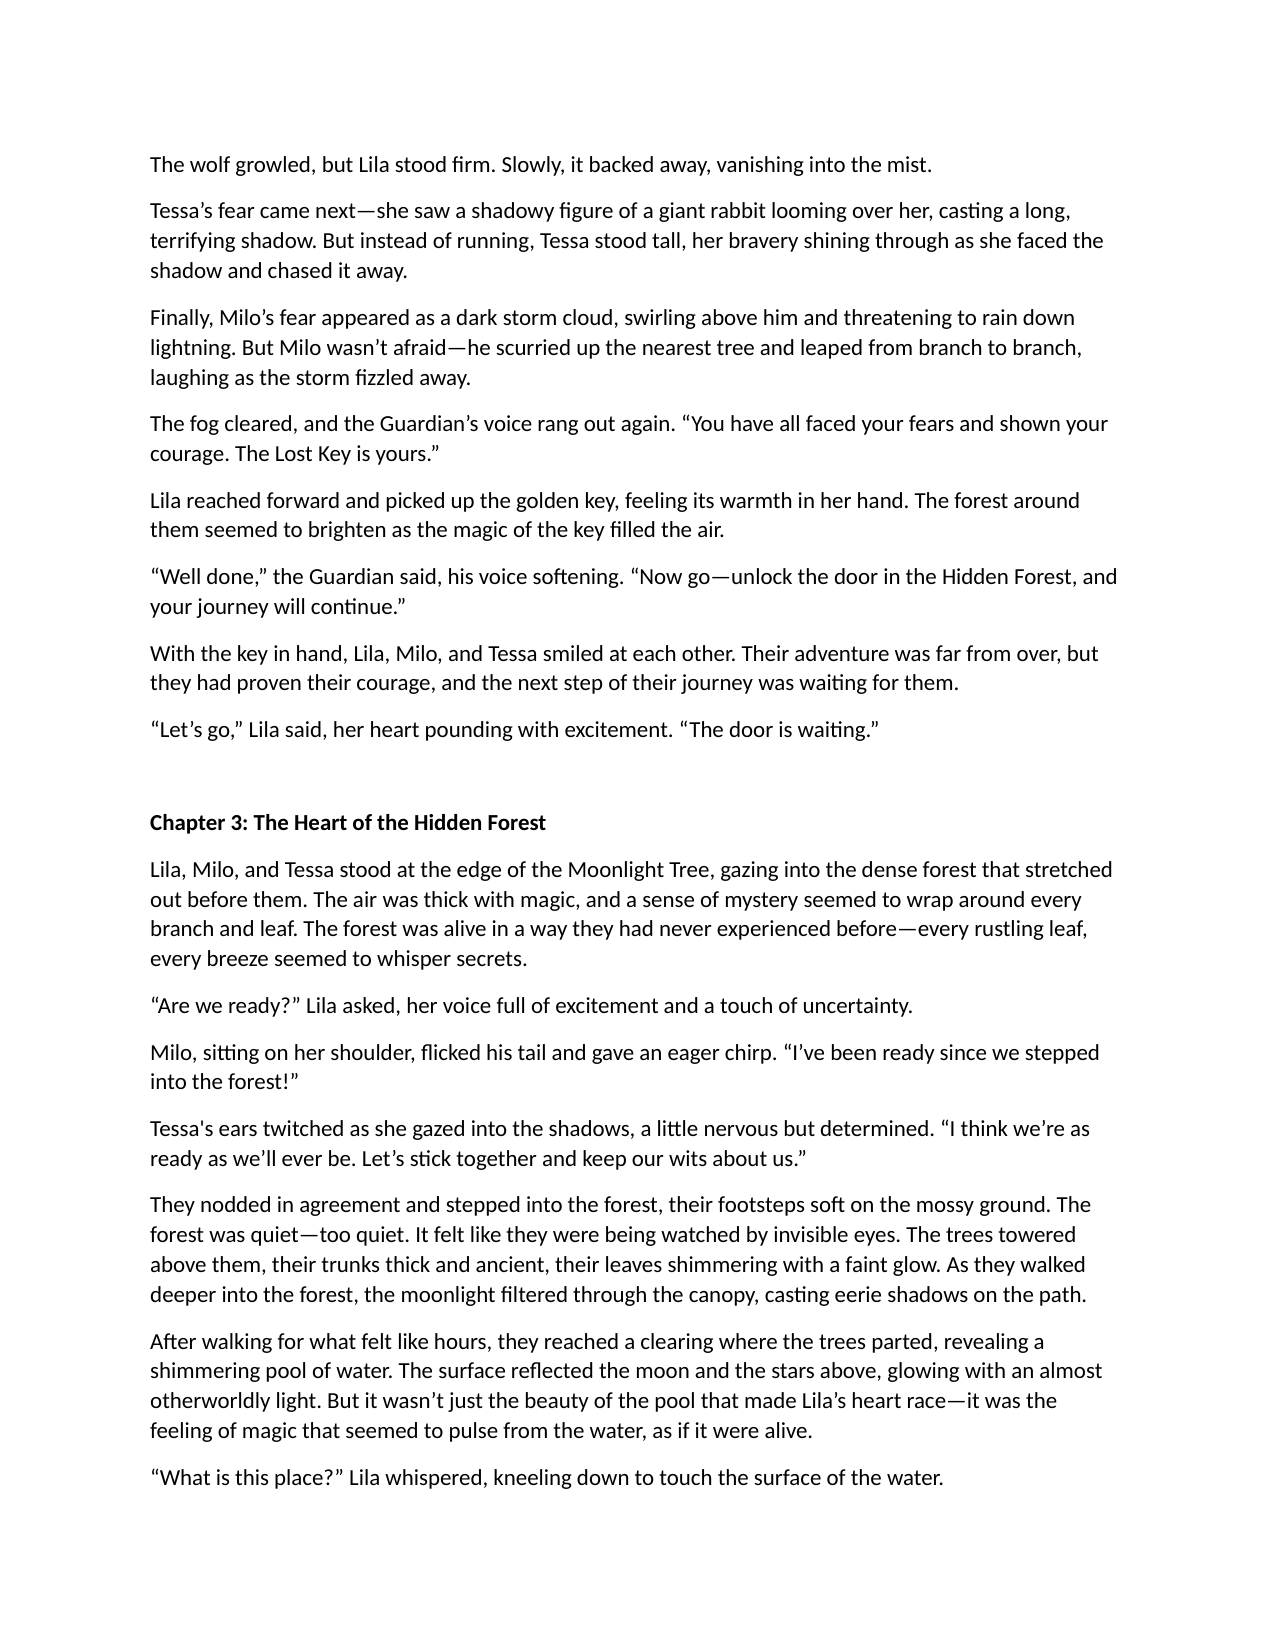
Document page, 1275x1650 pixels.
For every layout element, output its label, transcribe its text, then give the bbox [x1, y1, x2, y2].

text Lila reached forward and picked up the golden key, feeling its warmth in her hand. The forest around them seemed to brighten as the magic of the key filled the air. [150, 486, 1125, 544]
text “Well done,” the Guardian said, his voice softening. “Now go—unlock the door in the Hidden Forest, and your journey will continue.” [150, 562, 1125, 620]
text Lila, Milo, and Tessa stood at the edge of the Moonlight Tree, gazing into the dense forest that stretched out before them. The air was thick with magic, and a sense of mystery seemed to wrap around every branch and leaf. The forest was alive in a way they had never experienced before—every rustling leaf, every breeze seemed to whisper secrets. [150, 855, 1125, 972]
text Tessa's ears twitched as she gazed into the shadows, a little nervous but determined. “I think we’re as ready as we’ll ever be. Let’s stick together and keep our wits about us.” [150, 1114, 1125, 1172]
text With the key in hand, Lila, Milo, and Tessa smiled at each other. Their adventure was far from over, but they had proven their courage, and the next step of their journey was waiting for them. [150, 639, 1125, 697]
text Chapter 3: The Heart of the Hidden Forest [150, 808, 1125, 836]
text After walking for what felt like hours, they reached a clearing where the trees parted, revealing a shimmering pool of water. The surface reflected the moon and the stars above, glowing with an almost otherworldly light. But it wasn’t just the beauty of the pool that made Lila’s heart race—it was the feeling of magic that seemed to pulse from the water, as if it were alive. [150, 1327, 1125, 1444]
text “What is this place?” Lila whispered, kneeling down to touch the surface of the water. [150, 1463, 1125, 1491]
text They nodded in agreement and stepped into the forest, their footsteps soft on the mossy ground. The forest was quiet—too quiet. It felt like they were being watched by invisible eyes. The trees towered above them, their trunks thick and ancient, their leaves shimmering with a faint glow. As they walked deeper into the forest, the moonlight filtered through the canopy, casting eerie shadows on the path. [150, 1191, 1125, 1308]
text Milo, sitting on her shoulder, flicked his tail and gave an eager chirp. “I’ve been ready since we stepped into the forest!” [150, 1038, 1125, 1096]
text Finally, Milo’s fear appeared as a dark storm cloud, swirling above him and threatening to rain down lightning. But Milo wasn’t afraid—he scurried up the nearest tree and leaped from branch to branch, laughing as the storm fizzled away. [150, 303, 1125, 391]
text “Let’s go,” Lila said, her heart pounding with excitement. “The door is waiting.” [150, 715, 1125, 743]
text The wolf growled, but Lila stood firm. Slowly, it backed away, vanishing into the mist. [150, 150, 1125, 178]
text “Are we ready?” Lila asked, her voice full of excitement and a touch of uncertainty. [150, 991, 1125, 1019]
text Tessa’s fear came next—she saw a shadowy figure of a giant rabbit looming over her, casting a long, terrifying shadow. But instead of running, Tessa stood tall, her bravery shining through as she faced the shadow and chased it away. [150, 197, 1125, 284]
text The fog cleared, and the Guardian’s voice rang out again. “You have all faced your fears and shown your courage. The Lost Key is yours.” [150, 409, 1125, 467]
